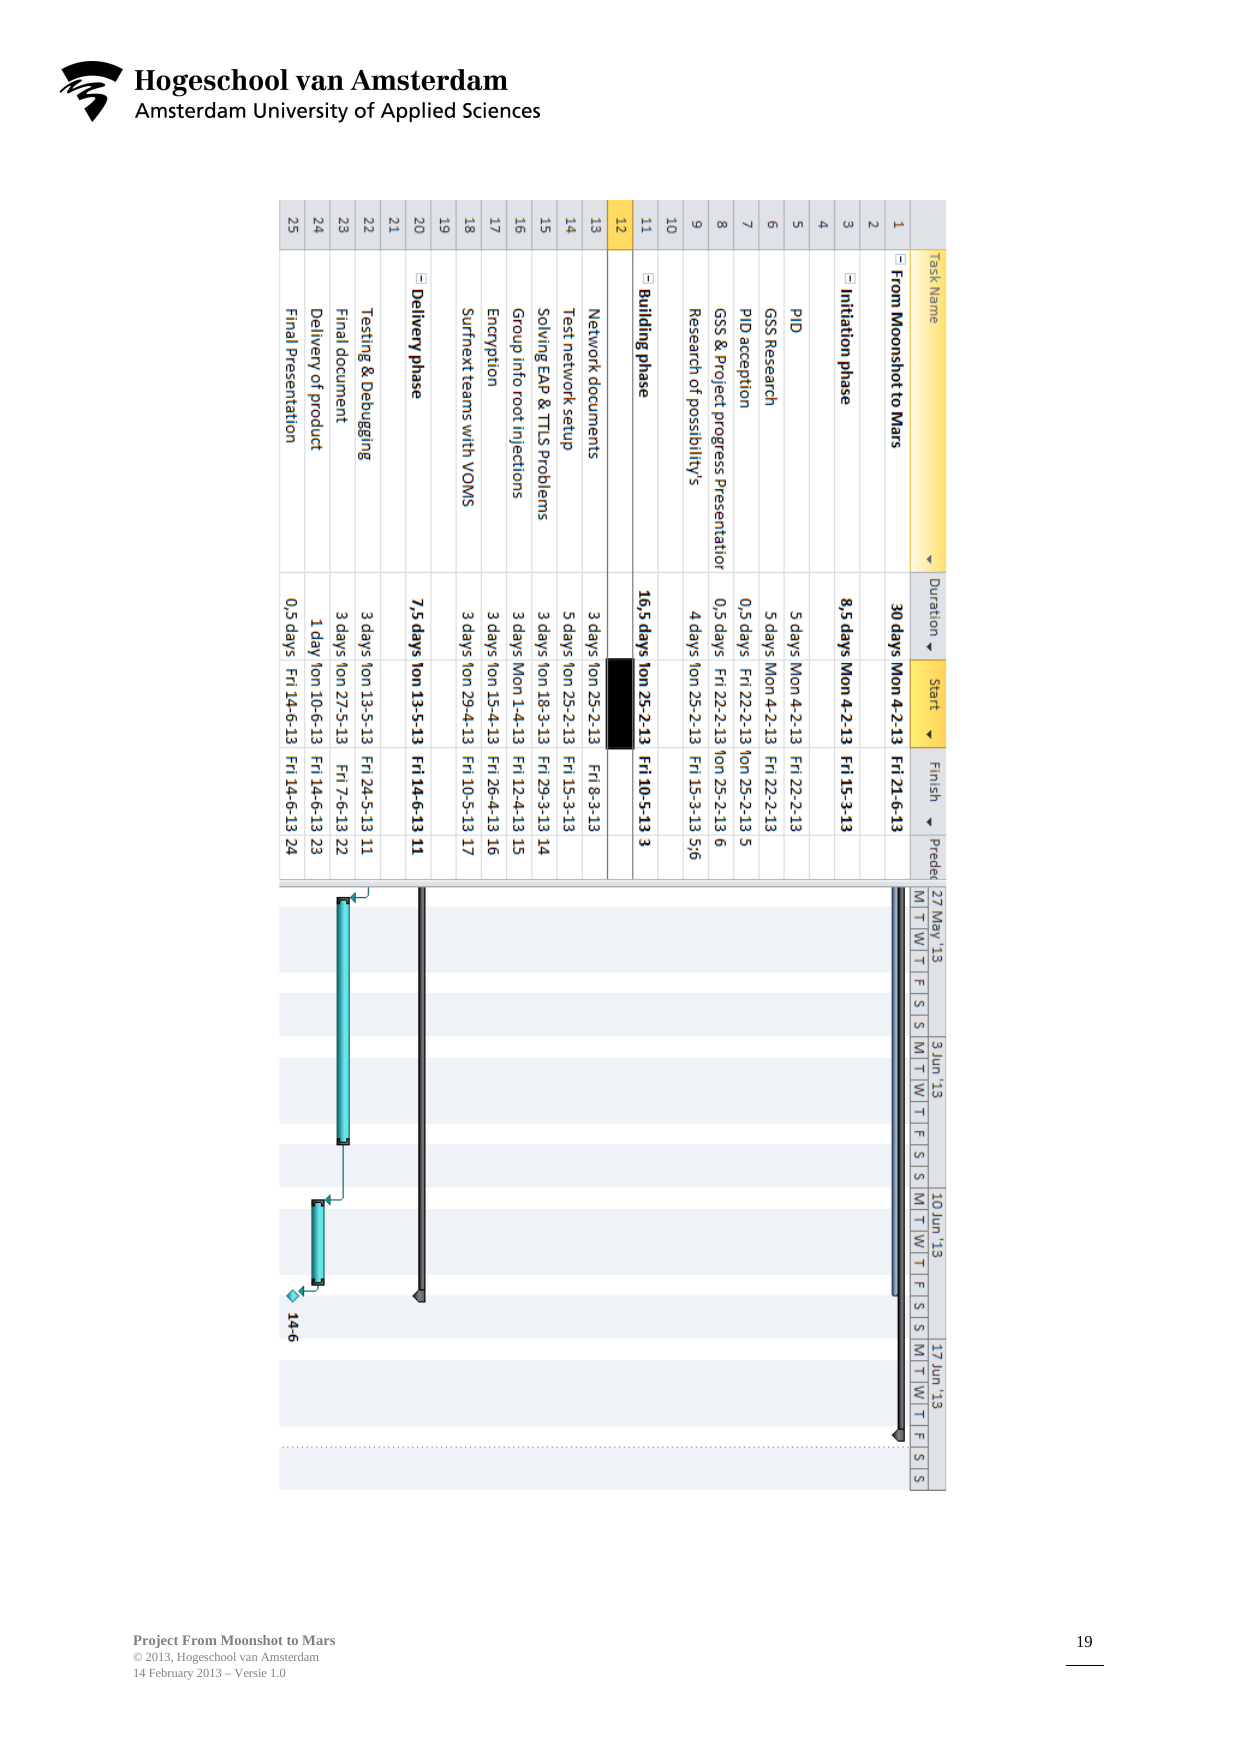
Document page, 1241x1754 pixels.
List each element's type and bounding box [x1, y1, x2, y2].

picture [0, 0, 622, 123]
picture [279, 200, 947, 1491]
